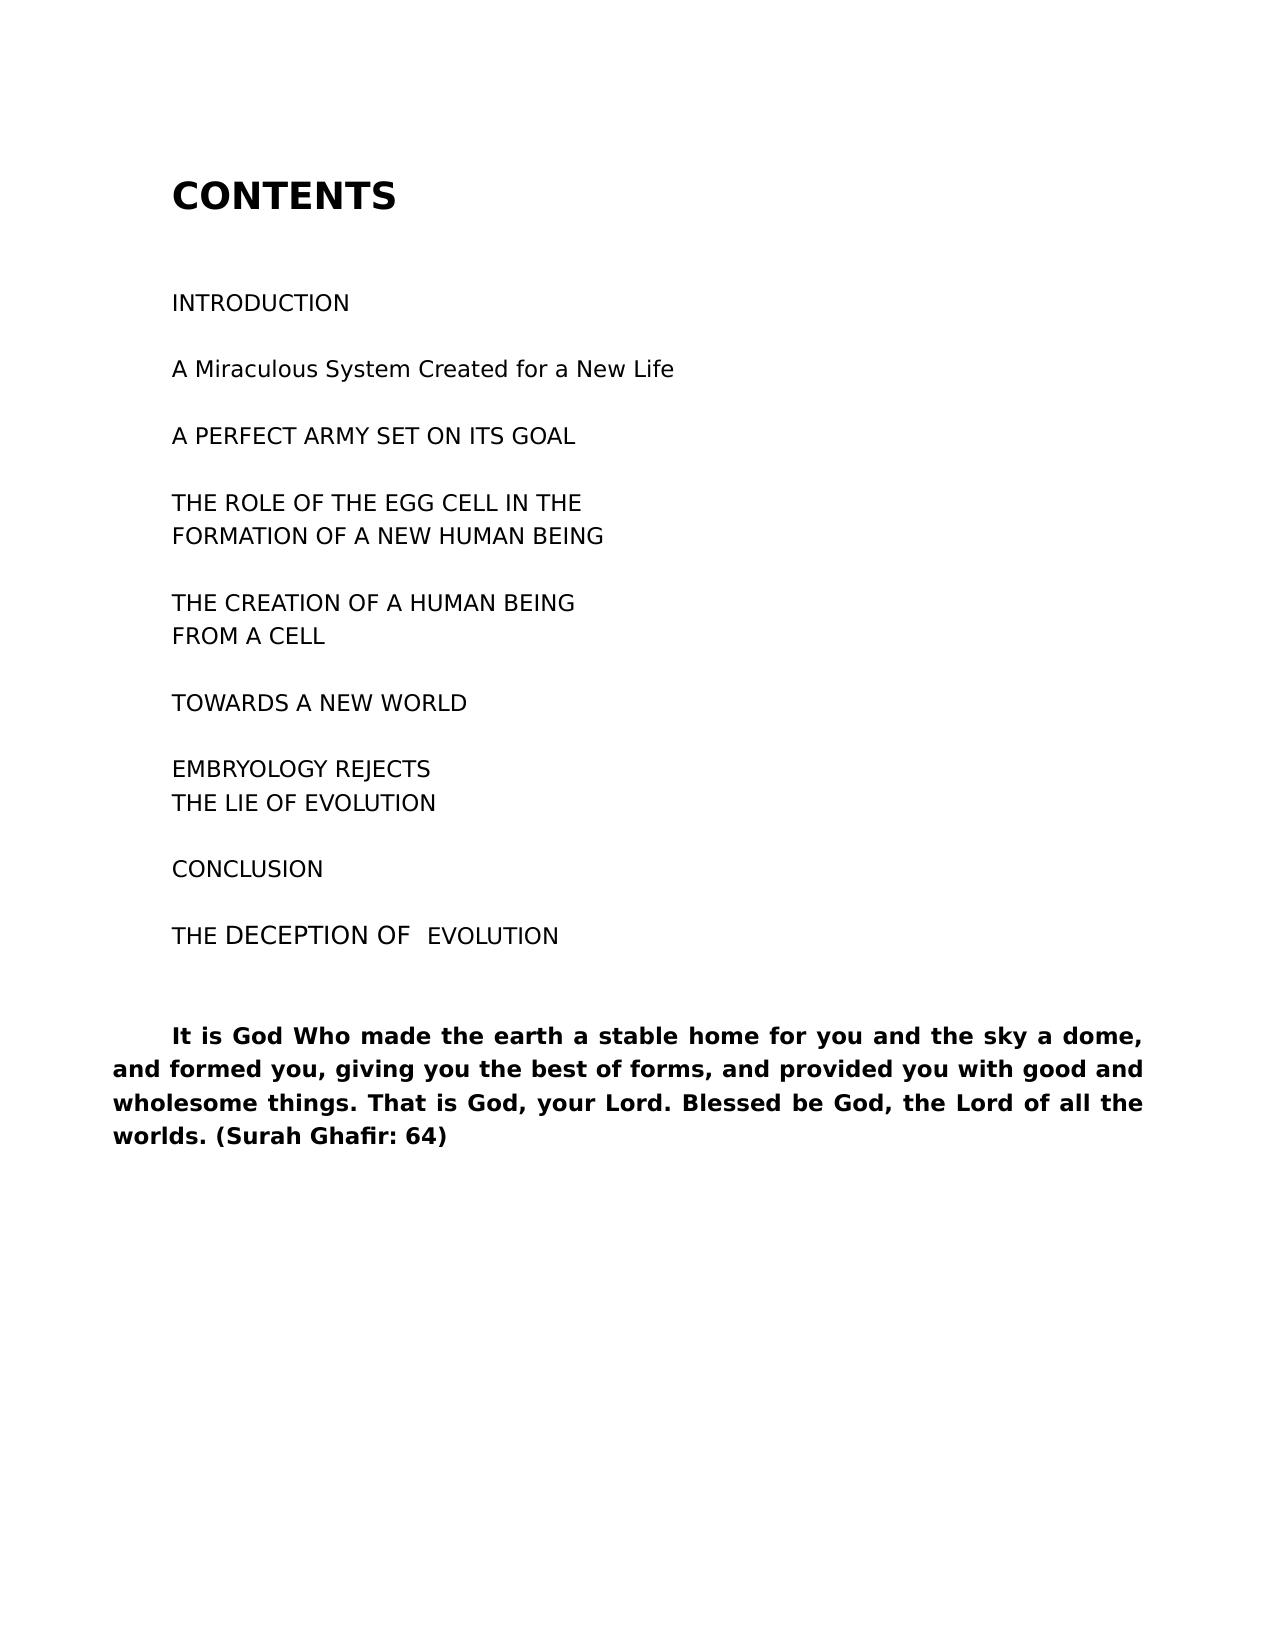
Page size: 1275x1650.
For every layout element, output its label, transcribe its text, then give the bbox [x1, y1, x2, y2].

text A Miraculous System Created for a New Life [112, 351, 1145, 384]
text CONTENTS [112, 174, 1145, 218]
text TOWARDS A NEW WORLD [112, 684, 1145, 718]
text A PERFECT ARMY SET ON ITS GOAL [112, 418, 1145, 451]
text THE DECEPTION OF EVOLUTION [112, 918, 1145, 951]
text It is God Who made the earth a stable home for you and the sky a dome, and formed you, giving you the best of forms, and provided you with good and wholesome things. That is God, your Lord. Blessed be God, the Lord of all the worlds. (Surah Ghafir: 64) [112, 1018, 1145, 1151]
text THE CREATION OF A HUMAN BEING [112, 584, 1145, 618]
text EMBRYOLOGY REJECTS [112, 751, 1145, 784]
text INTRODUCTION [112, 284, 1145, 318]
text THE LIE OF EVOLUTION [112, 784, 1145, 818]
text CONCLUSION [112, 851, 1145, 884]
text FROM A CELL [112, 618, 1145, 651]
text FORMATION OF A NEW HUMAN BEING [112, 518, 1145, 551]
text THE ROLE OF THE EGG CELL IN THE [112, 484, 1145, 518]
